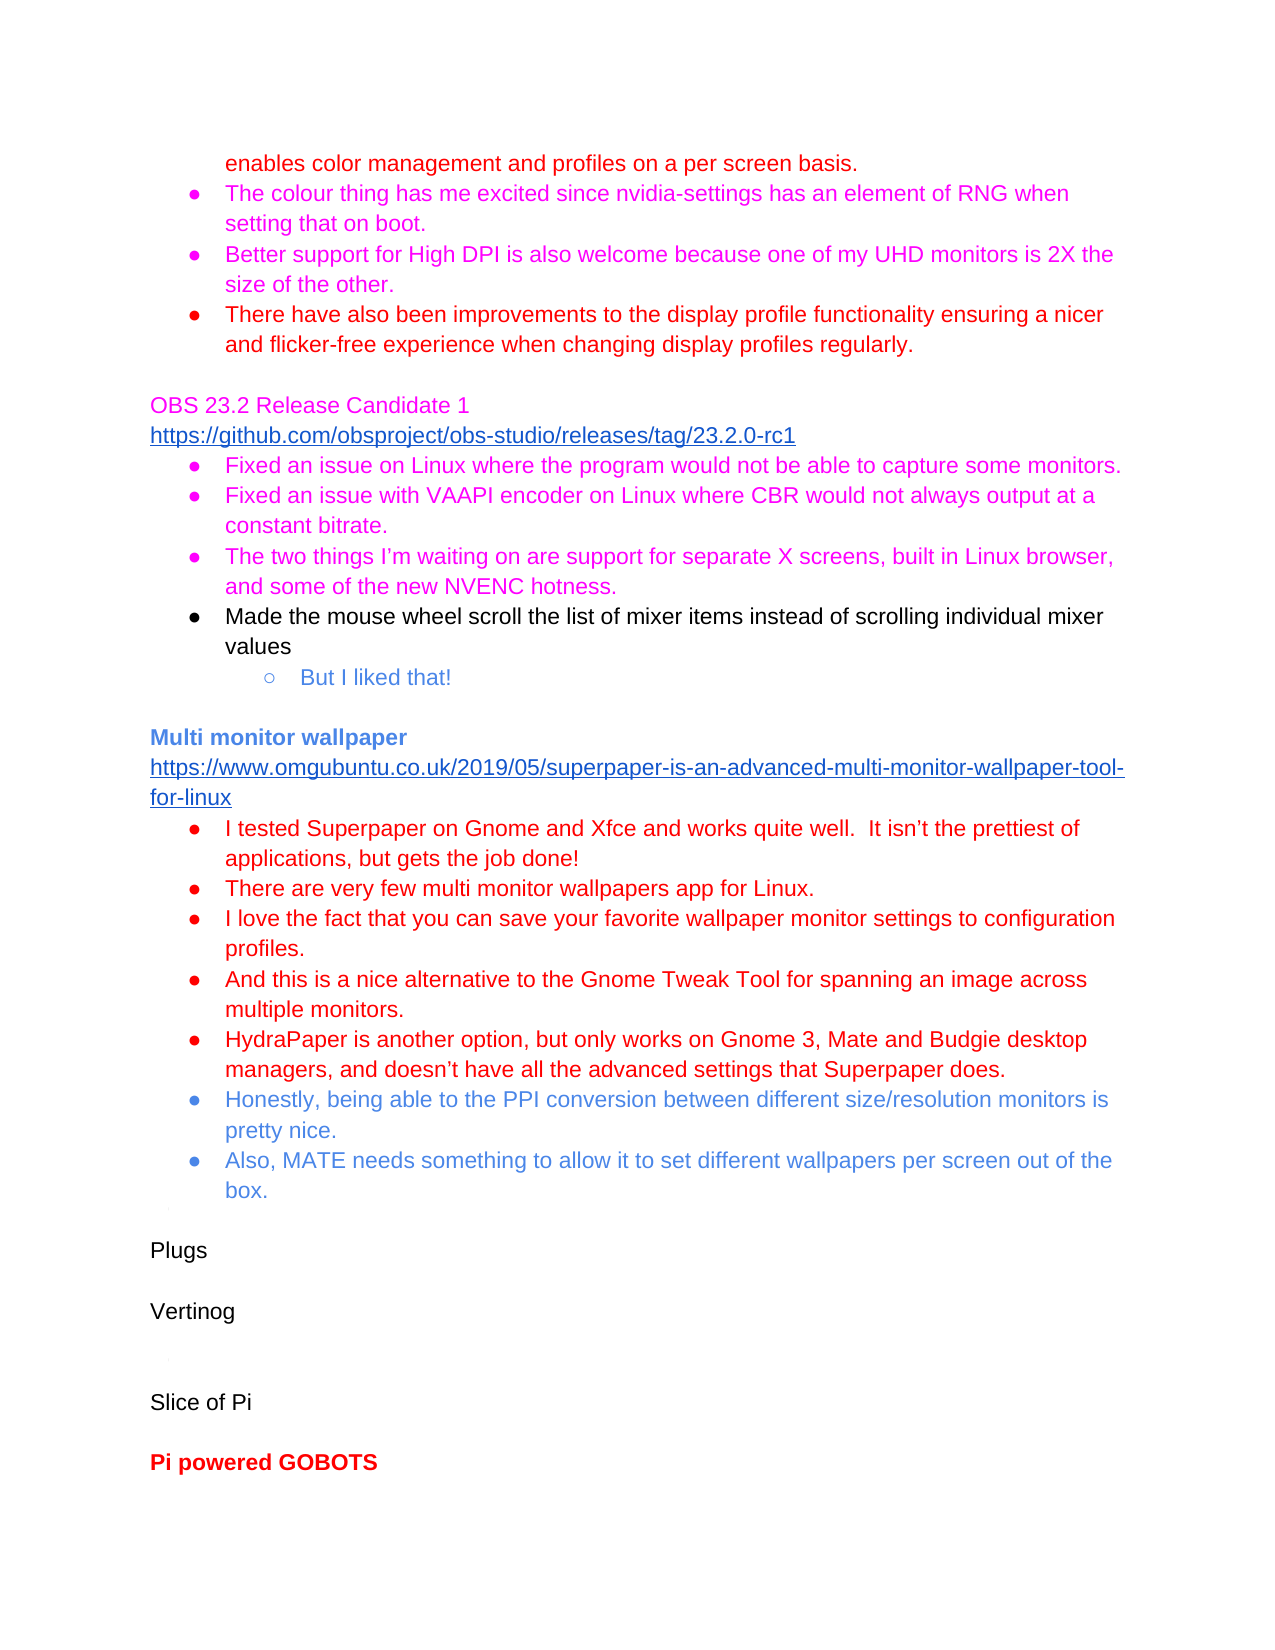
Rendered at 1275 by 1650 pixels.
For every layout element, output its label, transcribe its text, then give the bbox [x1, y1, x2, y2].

list HydraPaper is another option, but only works on Gnome 3, Mate and Budgie desktop managers, and doesn’t have all the advanced settings that Superpaper does. [187, 1026, 1125, 1083]
list The two things I’m waiting on are support for separate X screens, built in Linux browser, and some of the new NVENC hotness. [187, 543, 1125, 599]
list But I liked that! [262, 663, 1125, 690]
list enables color management and profiles on a per screen basis. [187, 150, 1125, 176]
list There are very few multi monitor wallpapers app for Linux. [187, 875, 1125, 901]
text https://www.omgubuntu.co.uk/2019/05/superpaper-is-an-advanced-multi-monitor-wallpaper-tool- [150, 754, 1125, 777]
text for-linux [150, 778, 1125, 811]
text OBS 23.2 Release Candidate 1 [150, 392, 1125, 418]
list Fixed an issue on Linux where the program would not be able to capture some monitors. [187, 452, 1125, 478]
list Honestly, being able to the PPI conversion between different size/resolution monitors is pretty nice. [187, 1086, 1125, 1143]
text Pi powered GOBOTS [150, 1449, 1125, 1475]
text https://github.com/obsproject/obs-studio/releases/tag/23.2.0-rc1 [150, 422, 1125, 448]
list There have also been improvements to the display profile functionality ensuring a nicer and flicker-free experience when changing display profiles regularly. [187, 301, 1125, 358]
list I tested Superpaper on Gnome and Xfce and works quite well. It isn’t the prettiest of applications, but gets the job done! [187, 814, 1125, 871]
list Fixed an issue with VAAPI encoder on Linux where CBR would not always output at a constant bitrate. [187, 482, 1125, 539]
text Multi monitor wallpaper [150, 724, 1125, 750]
text Slice of Pi [150, 1388, 1125, 1415]
text Vertinog [150, 1298, 1125, 1324]
list I love the fact that you can save your favorite wallpaper monitor settings to configuration profiles. [187, 905, 1125, 962]
list And this is a nice alternative to the Gnome Tweak Tool for spanning an image across multiple monitors. [187, 966, 1125, 1022]
list Made the mouse wheel scroll the list of mixer items instead of scrolling individual mixer values [187, 603, 1125, 660]
list The colour thing has me excited since nvidia-settings has an element of RNG when setting that on boot. [187, 180, 1125, 237]
list Also, MATE needs something to allow it to set different wallpapers per screen out of the box. [187, 1147, 1125, 1203]
list Better support for High DPI is also welcome because one of my UHD monitors is 2X the size of the other. [187, 241, 1125, 297]
text Plugs [150, 1237, 1125, 1264]
